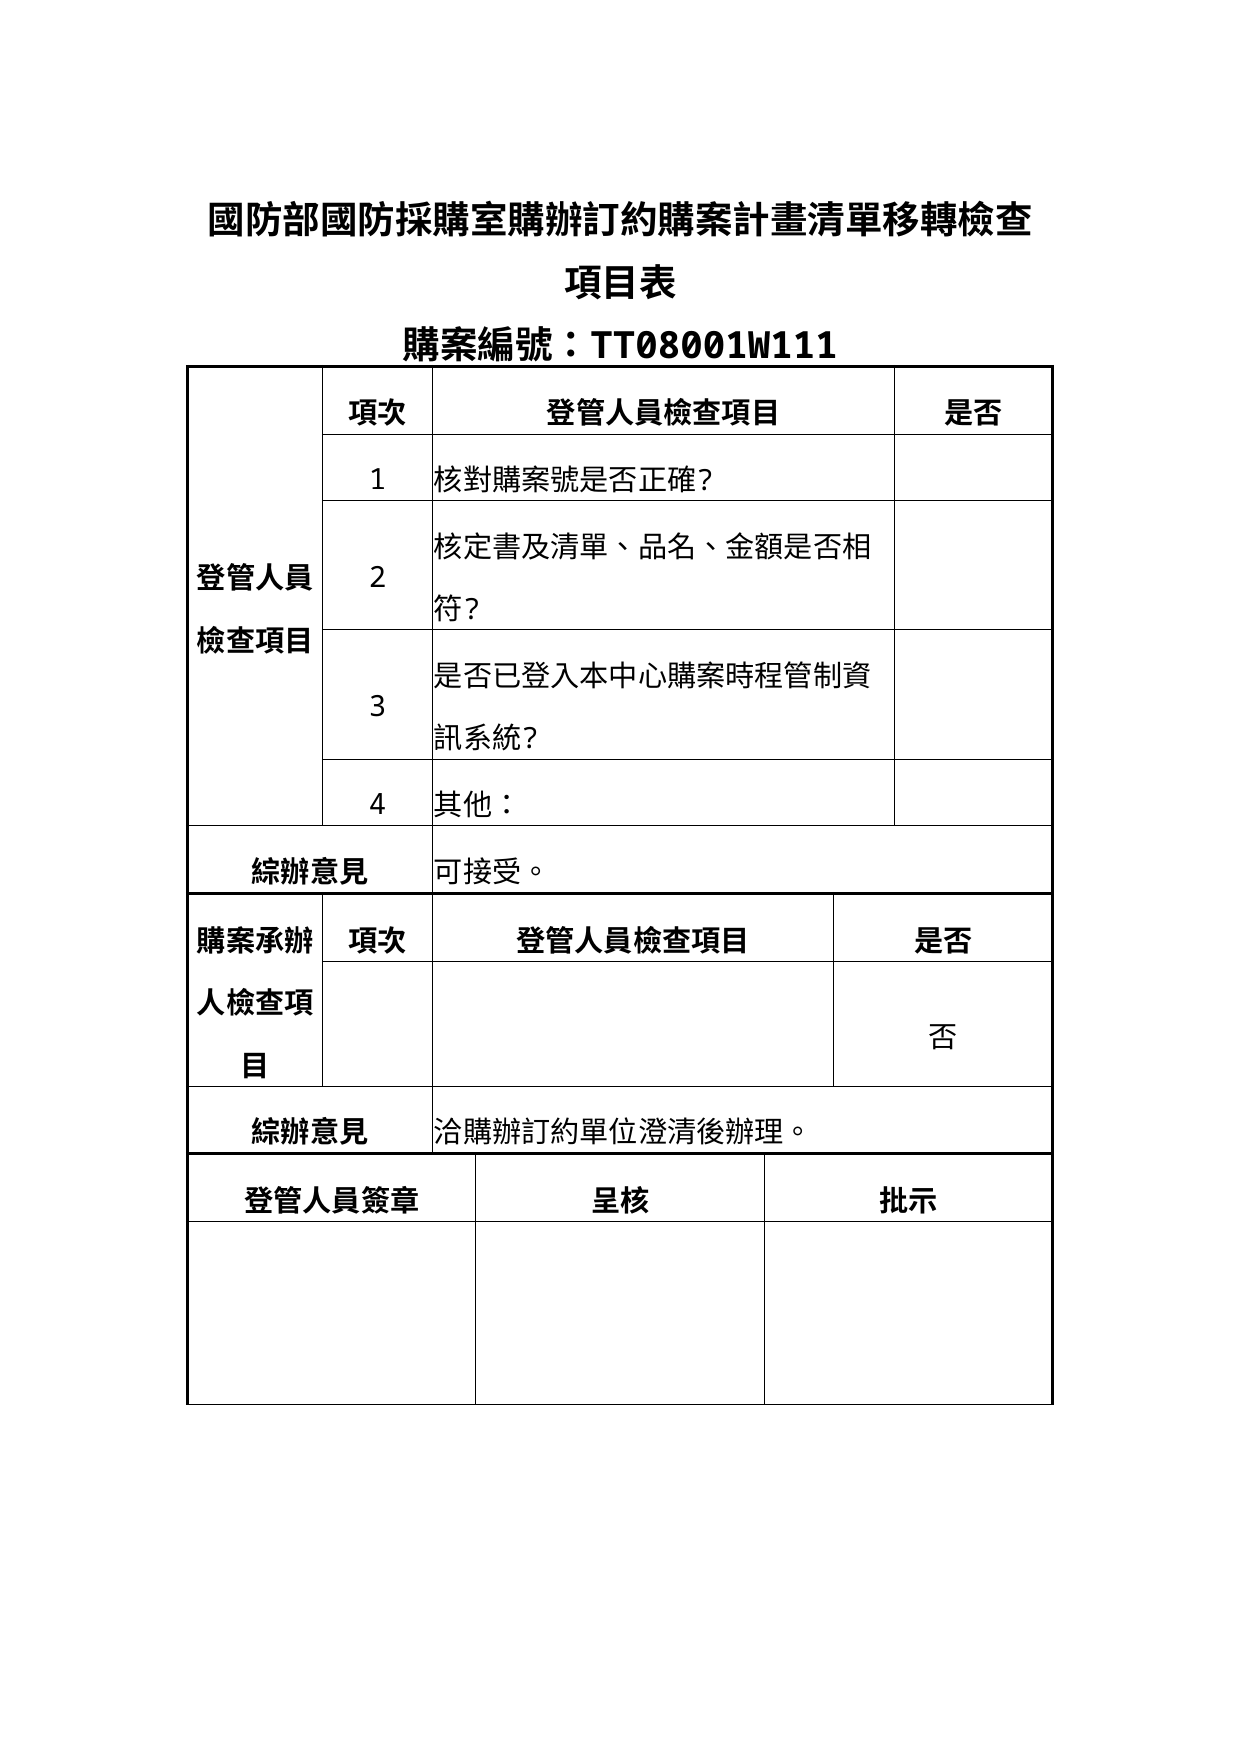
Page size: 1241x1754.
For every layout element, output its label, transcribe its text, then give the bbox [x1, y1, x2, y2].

table_cell 批示 [765, 1155, 1051, 1221]
table_cell 2 [323, 501, 432, 629]
table_cell 登管人員簽章 [189, 1155, 475, 1221]
table_cell 核對購案號是否正確? [433, 435, 894, 500]
table_cell 登管人員檢查項目 [433, 895, 833, 961]
table_cell 核定書及清單、品名、金額是否相符? [433, 501, 894, 629]
table_cell 是否已登入本中心購案時程管制資訊系統? [433, 630, 894, 758]
table_cell 登管人員檢查項目 [189, 368, 322, 825]
table_cell [323, 962, 432, 1086]
table_cell 是否 [834, 895, 1051, 961]
table_cell 1 [323, 435, 432, 500]
table_cell 綜辦意見 [189, 1087, 432, 1152]
table_cell 3 [323, 630, 432, 758]
table_cell 可接受。 [433, 826, 1051, 892]
table_cell [895, 630, 1051, 758]
table_cell [765, 1222, 1051, 1403]
table_cell [895, 760, 1051, 825]
table_cell 項次 [323, 368, 432, 433]
table_cell 呈核 [476, 1155, 764, 1221]
table_cell [189, 1222, 475, 1403]
table_cell 其他： [433, 760, 894, 825]
table_cell 登管人員檢查項目 [433, 368, 894, 433]
table_cell 4 [323, 760, 432, 825]
table_cell 購案承辦人檢查項目 [189, 895, 322, 1086]
table_cell 洽購辦訂約單位澄清後辦理。 [433, 1087, 1051, 1152]
table_cell [476, 1222, 764, 1403]
table_cell 綜辦意見 [189, 826, 432, 892]
table_cell [433, 962, 833, 1086]
table_header 國防部國防採購室購辦訂約購案計畫清單移轉檢查項目表 購案編號：TT08001W111 [188, 174, 1053, 365]
table_cell [895, 435, 1051, 500]
table_cell 否 [834, 962, 1051, 1086]
table_cell 是否 [895, 368, 1051, 433]
table_cell 項次 [323, 895, 432, 961]
table_cell [895, 501, 1051, 629]
